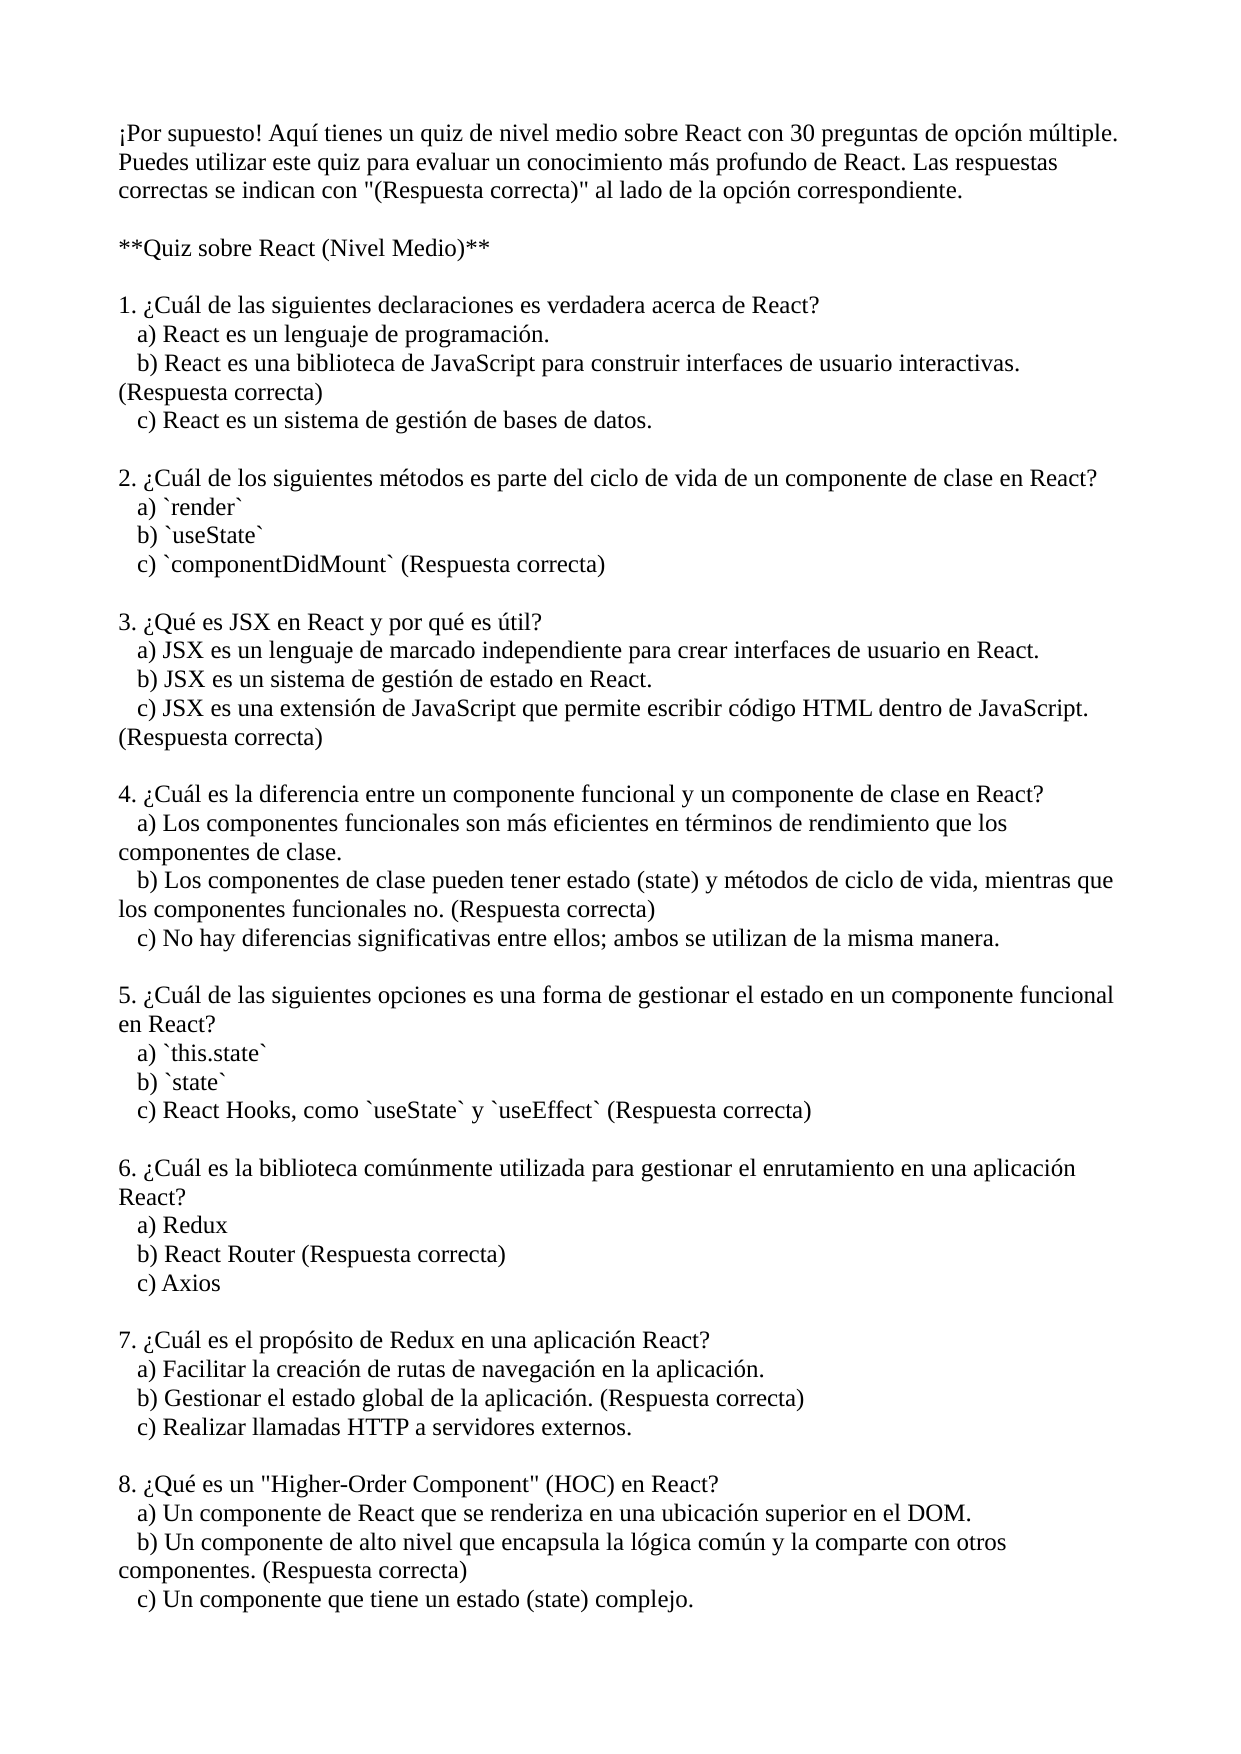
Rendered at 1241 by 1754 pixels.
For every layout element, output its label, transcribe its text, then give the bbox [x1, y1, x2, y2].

text a) React es un lenguaje de programación. [118, 319, 1122, 348]
text a) Redux [118, 1211, 1122, 1239]
text 2. ¿Cuál de los siguientes métodos es parte del ciclo de vida de un componente de clase en React? [118, 463, 1122, 492]
text b) `useState` [118, 521, 1122, 549]
text b) Un componente de alto nivel que encapsula la lógica común y la comparte con otros componentes. (Respuesta correcta) [118, 1527, 1122, 1584]
text b) Los componentes de clase pueden tener estado (state) y métodos de ciclo de vida, mientras que los componentes funcionales no. (Respuesta correcta) [118, 866, 1122, 923]
text c) Axios [118, 1268, 1122, 1297]
text a) Los componentes funcionales son más eficientes en términos de rendimiento que los componentes de clase. [118, 808, 1122, 866]
text a) `render` [118, 492, 1122, 521]
text **Quiz sobre React (Nivel Medio)** [118, 233, 1122, 262]
text 7. ¿Cuál es el propósito de Redux en una aplicación React? [118, 1326, 1122, 1354]
text c) JSX es una extensión de JavaScript que permite escribir código HTML dentro de JavaScript. (Respuesta correcta) [118, 693, 1122, 751]
text c) React Hooks, como `useState` y `useEffect` (Respuesta correcta) [118, 1096, 1122, 1124]
text b) JSX es un sistema de gestión de estado en React. [118, 664, 1122, 693]
text a) JSX es un lenguaje de marcado independiente para crear interfaces de usuario en React. [118, 636, 1122, 664]
text b) Gestionar el estado global de la aplicación. (Respuesta correcta) [118, 1383, 1122, 1412]
text 1. ¿Cuál de las siguientes declaraciones es verdadera acerca de React? [118, 291, 1122, 319]
text 3. ¿Qué es JSX en React y por qué es útil? [118, 607, 1122, 636]
text a) Facilitar la creación de rutas de navegación en la aplicación. [118, 1354, 1122, 1383]
text c) No hay diferencias significativas entre ellos; ambos se utilizan de la misma manera. [118, 923, 1122, 952]
text ¡Por supuesto! Aquí tienes un quiz de nivel medio sobre React con 30 preguntas de opción múltiple. Puedes utilizar este quiz para evaluar un conocimiento más profundo de React. Las respuestas correctas se indican con "(Respuesta correcta)" al lado de la opción correspondiente. [118, 118, 1122, 204]
text 4. ¿Cuál es la diferencia entre un componente funcional y un componente de clase en React? [118, 779, 1122, 808]
text 6. ¿Cuál es la biblioteca comúnmente utilizada para gestionar el enrutamiento en una aplicación React? [118, 1153, 1122, 1211]
text c) Realizar llamadas HTTP a servidores externos. [118, 1412, 1122, 1441]
text b) React Router (Respuesta correcta) [118, 1239, 1122, 1268]
text c) `componentDidMount` (Respuesta correcta) [118, 549, 1122, 578]
text c) Un componente que tiene un estado (state) complejo. [118, 1584, 1122, 1613]
text 8. ¿Qué es un "Higher-Order Component" (HOC) en React? [118, 1469, 1122, 1498]
text b) `state` [118, 1067, 1122, 1096]
text a) Un componente de React que se renderiza en una ubicación superior en el DOM. [118, 1498, 1122, 1527]
text c) React es un sistema de gestión de bases de datos. [118, 406, 1122, 434]
text b) React es una biblioteca de JavaScript para construir interfaces de usuario interactivas. (Respuesta correcta) [118, 348, 1122, 406]
text a) `this.state` [118, 1038, 1122, 1067]
text 5. ¿Cuál de las siguientes opciones es una forma de gestionar el estado en un componente funcional en React? [118, 981, 1122, 1038]
